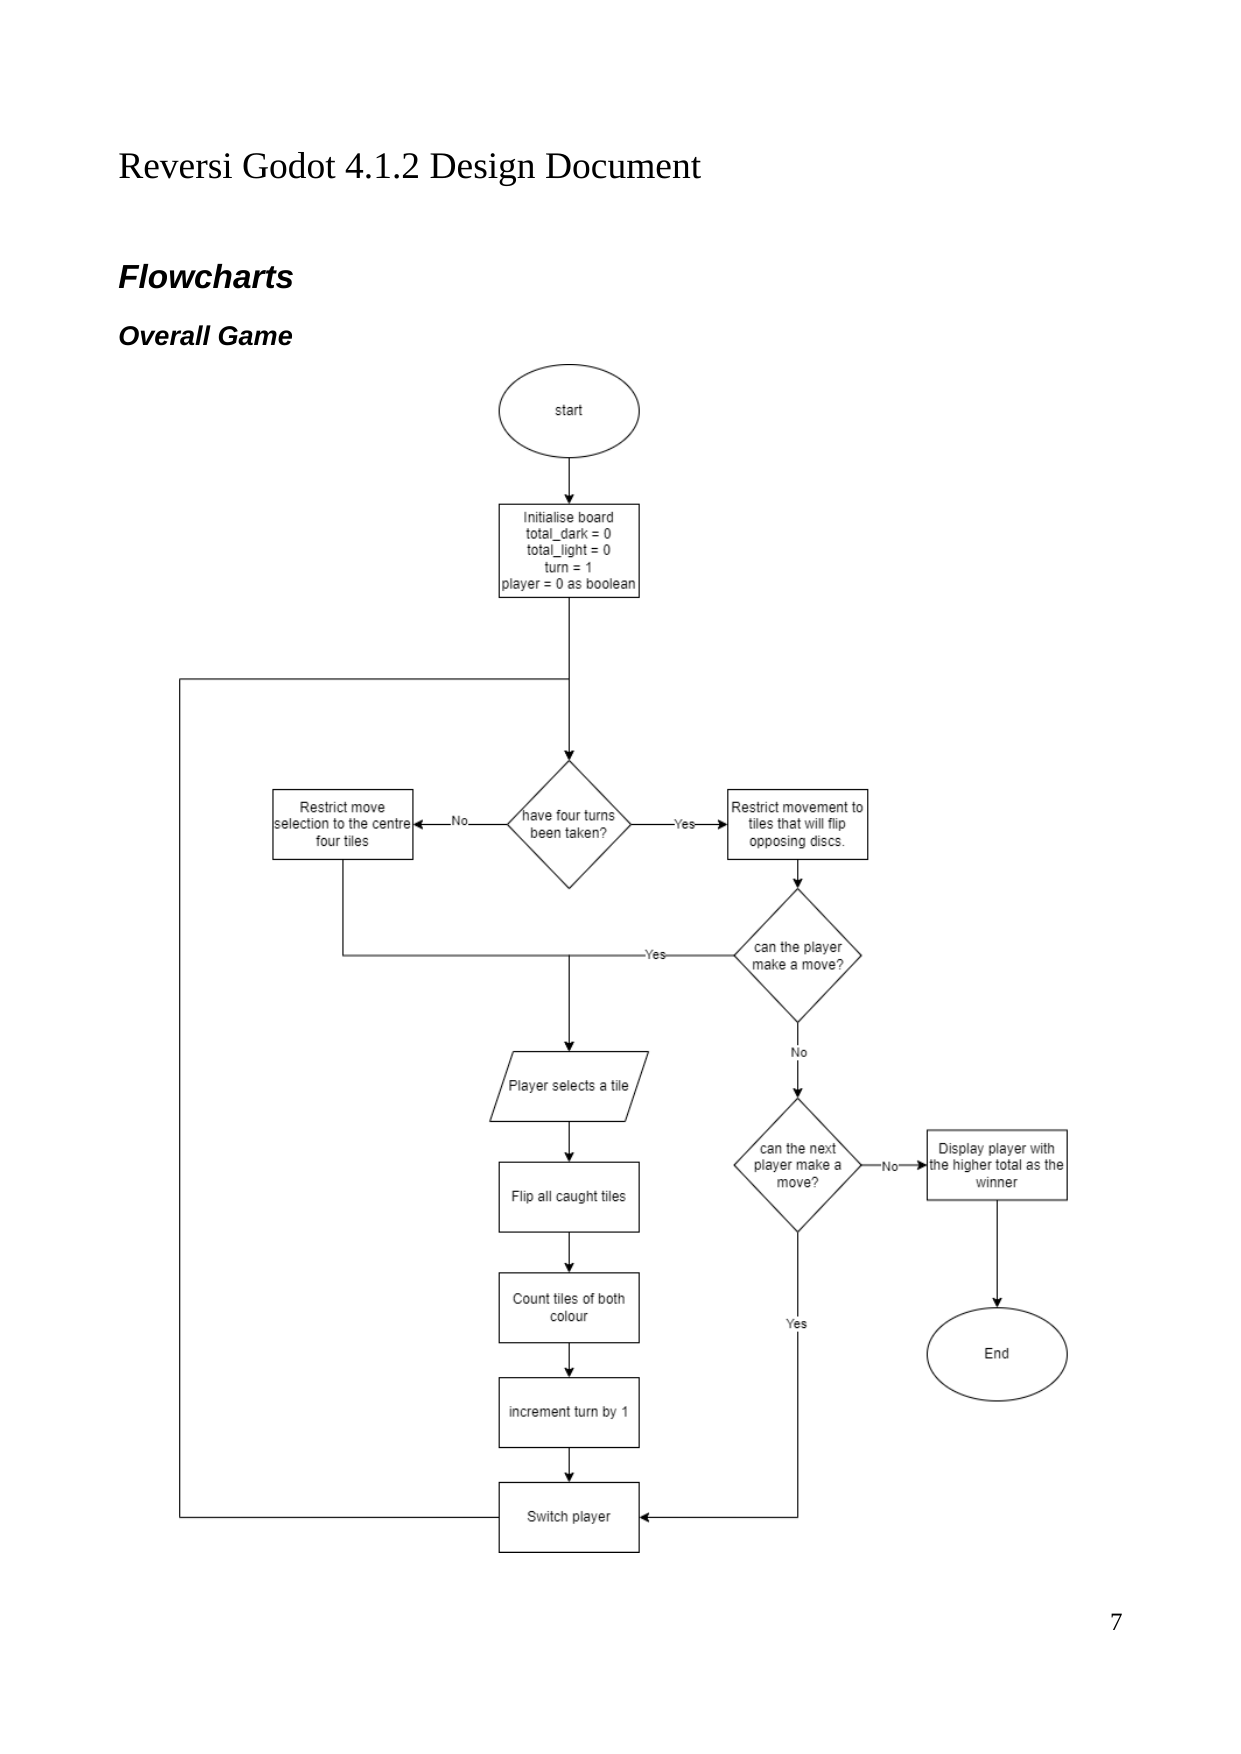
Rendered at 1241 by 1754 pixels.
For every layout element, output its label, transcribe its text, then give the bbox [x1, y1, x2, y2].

picture [171, 364, 1069, 1553]
subtitle Overall Game [118, 320, 1122, 352]
subtitle Flowcharts [118, 257, 1122, 295]
